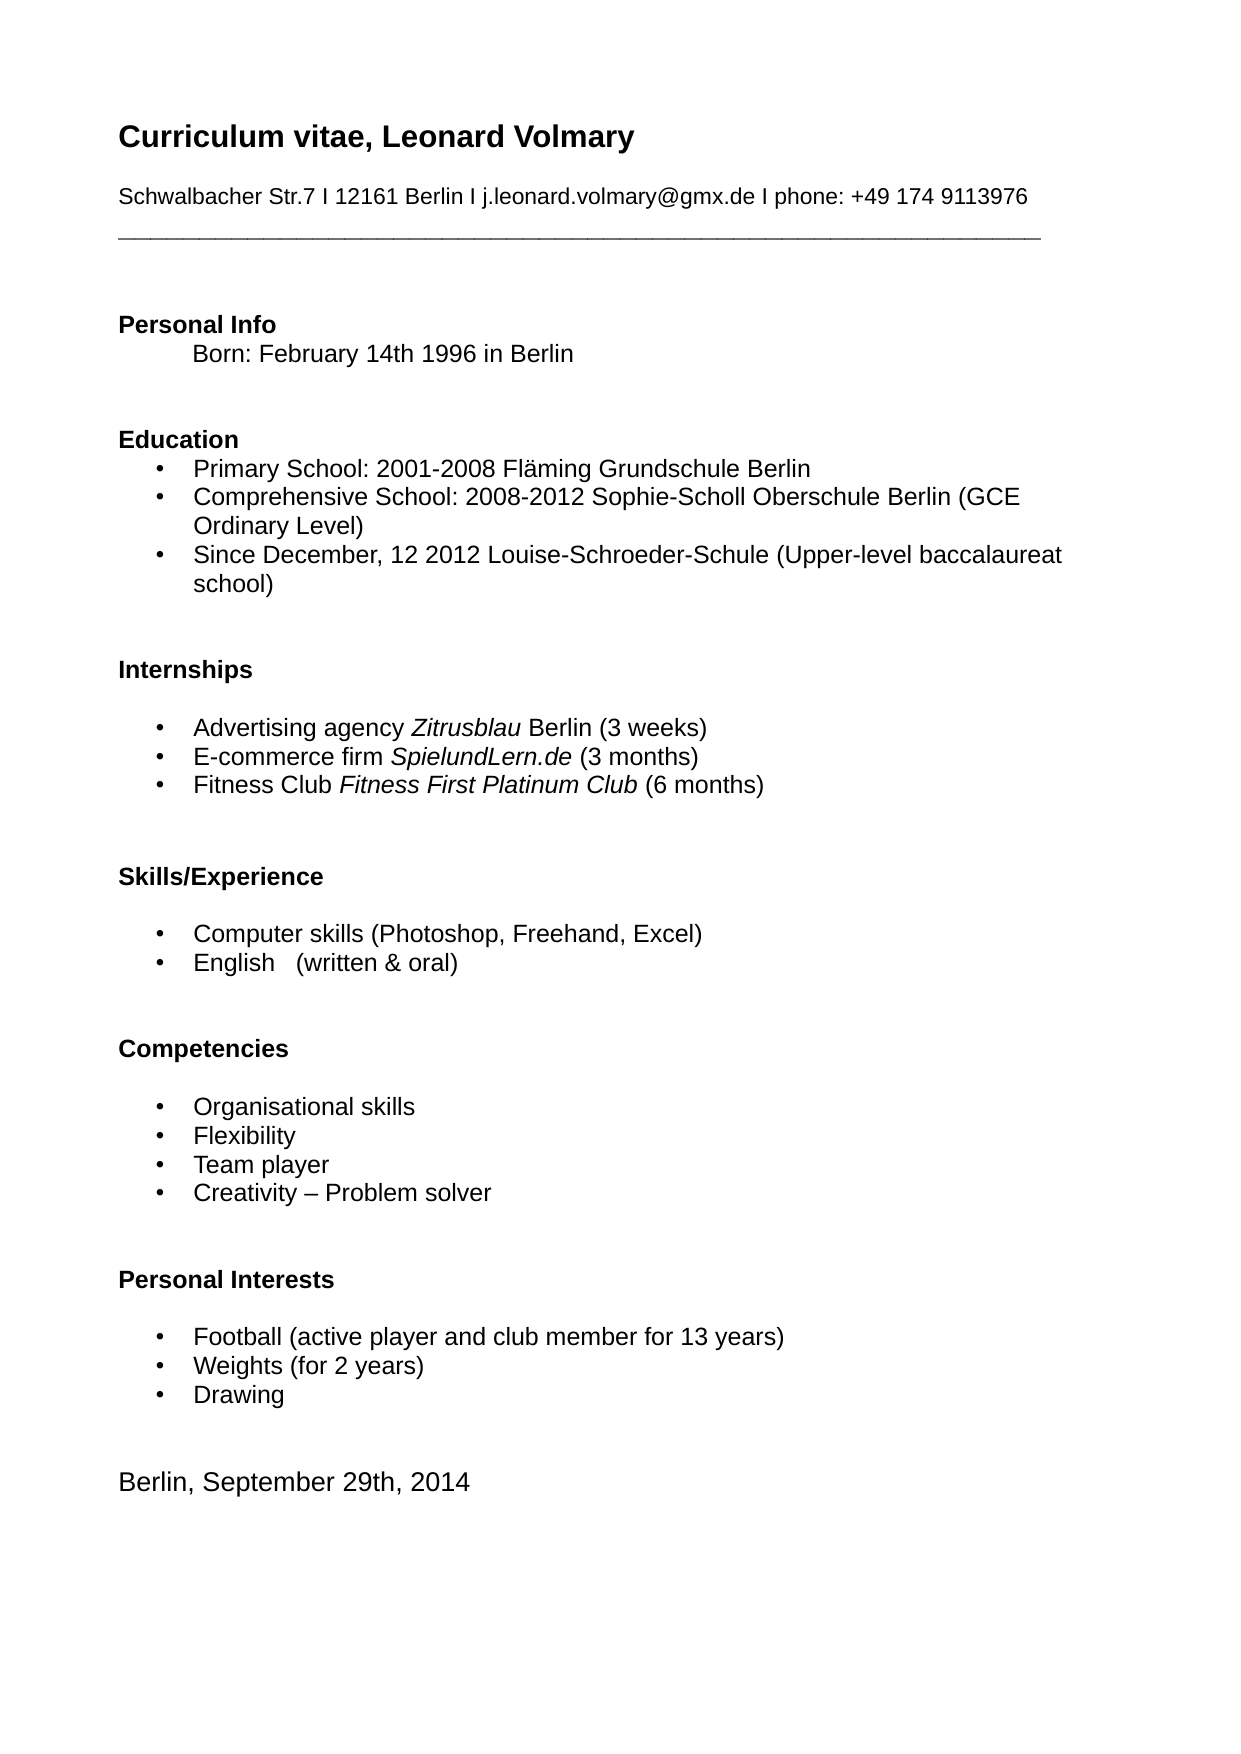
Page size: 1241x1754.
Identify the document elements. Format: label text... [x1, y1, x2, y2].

list Creativity – Problem solver [156, 1178, 1122, 1207]
list Computer skills (Photoshop, Freehand, Excel) [156, 919, 1122, 948]
text Curriculum vitae, Leonard Volmary [118, 118, 1122, 154]
text Competencies [118, 1034, 1122, 1063]
list Flexibility [156, 1121, 1122, 1149]
list Comprehensive School: 2008-2012 Sophie-Scholl Oberschule Berlin (GCE Ordinary Level) [156, 482, 1122, 540]
list E-commerce firm SpielundLern.de (3 months) [156, 741, 1122, 770]
text _________________________________________________________ [118, 209, 1122, 243]
list Advertising agency Zitrusblau Berlin (3 weeks) [156, 713, 1122, 741]
list English (written & oral) [156, 948, 1122, 977]
list Fitness Club Fitness First Platinum Club (6 months) [156, 770, 1122, 799]
text Education [118, 425, 1122, 453]
text Schwalbacher Str.7 I 12161 Berlin I j.leonard.volmary@gmx.de I phone: +49 174 9113976 [118, 183, 1122, 209]
list Primary School: 2001-2008 Fläming Grundschule Berlin [156, 453, 1122, 482]
list Football (active player and club member for 13 years) [156, 1322, 1122, 1351]
text Personal Interests [118, 1265, 1122, 1293]
list Team player [156, 1149, 1122, 1178]
list Since December, 12 2012 Louise-Schroeder-Schule (Upper-level baccalaureat school) [156, 540, 1122, 598]
list Drawing [156, 1380, 1122, 1409]
text Born: February 14th 1996 in Berlin [118, 338, 1122, 367]
text Berlin, September 29th, 2014 [118, 1466, 1122, 1498]
list Weights (for 2 years) [156, 1351, 1122, 1380]
text Skills/Experience [118, 862, 1122, 890]
text Internships [118, 655, 1122, 684]
list Organisational skills [156, 1092, 1122, 1121]
text Personal Info [118, 310, 1122, 338]
